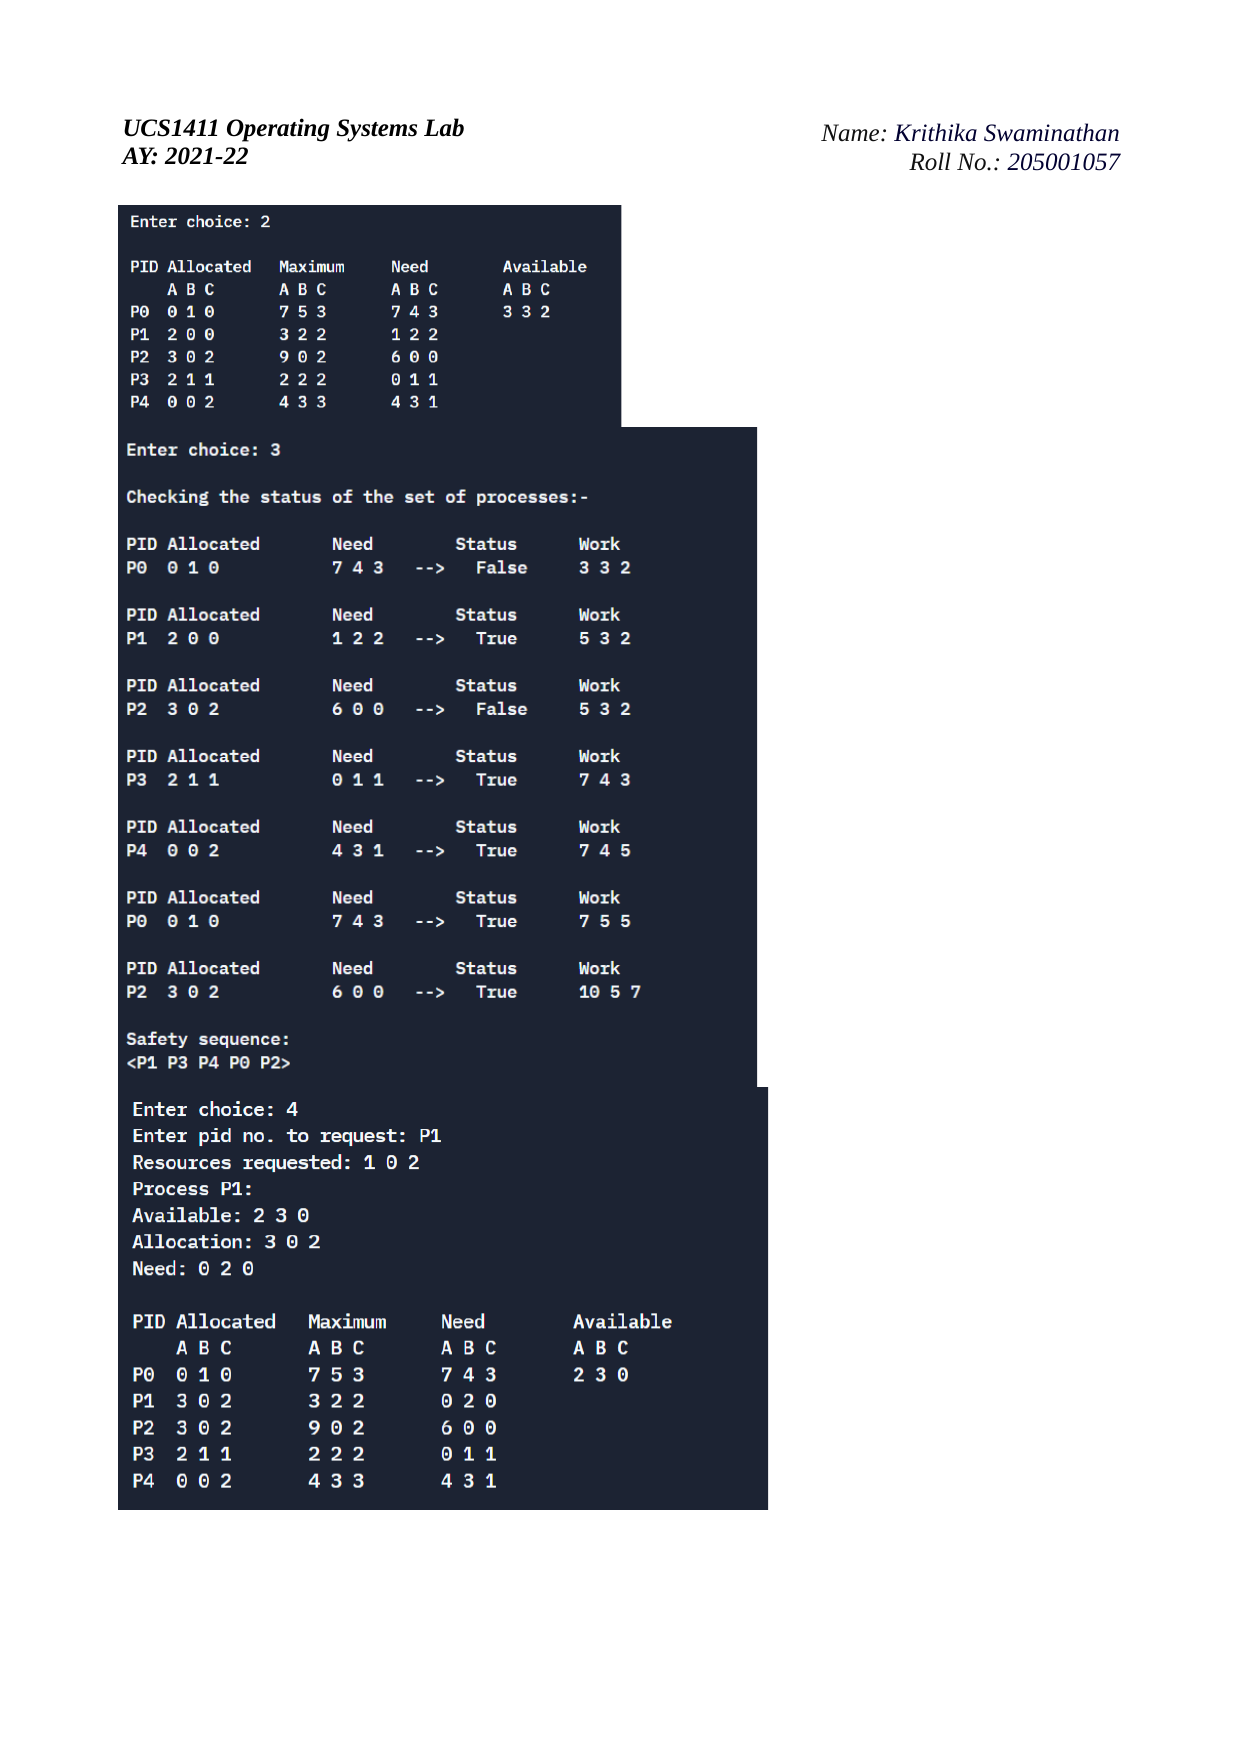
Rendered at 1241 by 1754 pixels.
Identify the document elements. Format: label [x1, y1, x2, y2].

picture [118, 205, 769, 1510]
